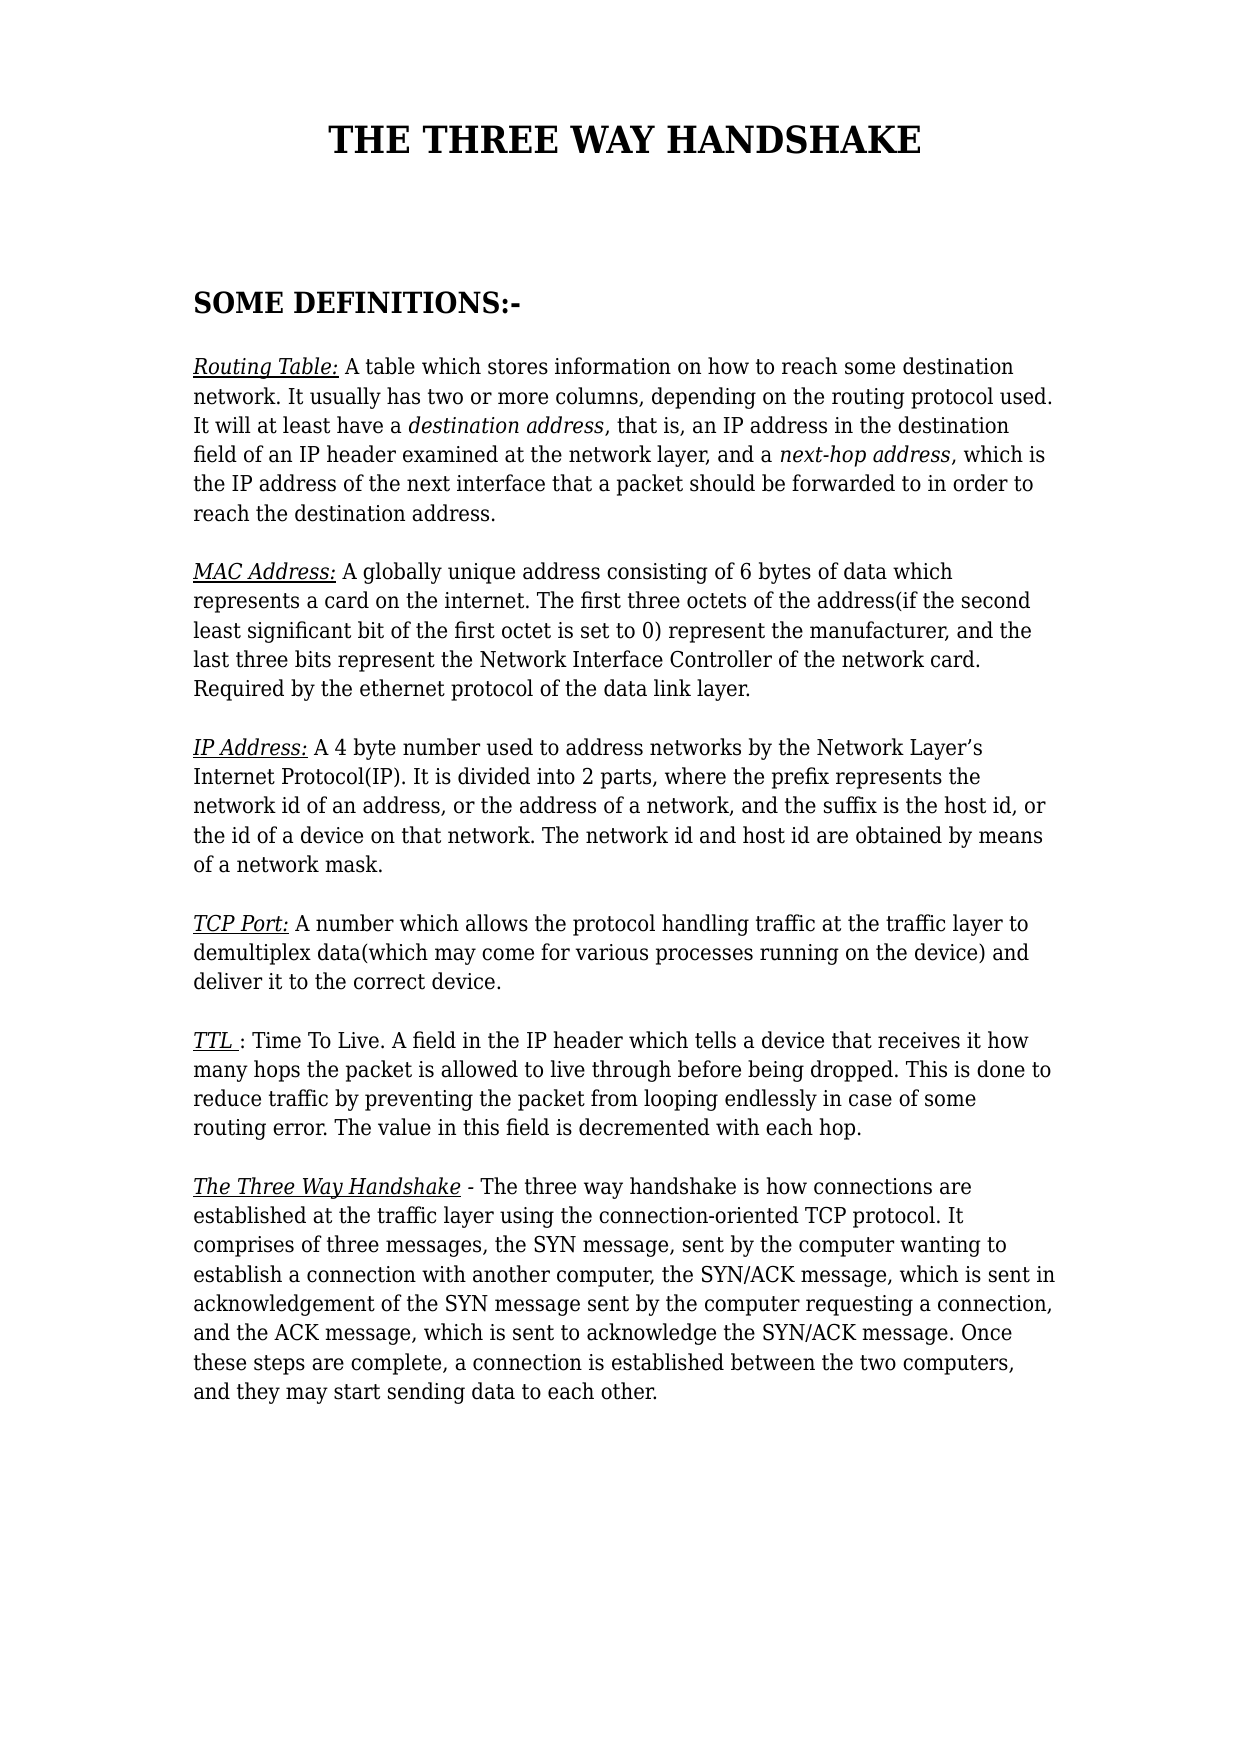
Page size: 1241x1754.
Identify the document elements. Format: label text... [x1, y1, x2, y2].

text Routing Table: A table which stores information on how to reach some destination network. It usually has two or more columns, depending on the routing protocol used. It will at least have a destination address, that is, an IP address in the destination field of an IP header examined at the network layer, and a next-hop address, which is the IP address of the next interface that a packet should be forwarded to in order to reach the destination address. [193, 354, 1057, 526]
text MAC Address: A globally unique address consisting of 6 bytes of data which represents a card on the internet. The first three octets of the address(if the second least significant bit of the first octet is set to 0) represent the manufacturer, and the last three bits represent the Network Interface Controller of the network card. Required by the ethernet protocol of the data link layer. [193, 559, 1057, 702]
text IP Address: A 4 byte number used to address networks by the Network Layer’s Internet Protocol(IP). It is divided into 2 parts, where the prefix represents the network id of an address, or the address of a network, and the suffix is the host id, or the id of a device on that network. The network id and host id are obtained by means of a network mask. [193, 735, 1057, 878]
text TCP Port: A number which allows the protocol handling traffic at the traffic layer to demultiplex data(which may come for various processes running on the device) and deliver it to the correct device. [193, 911, 1057, 995]
text THE THREE WAY HANDSHAKE [193, 118, 1057, 162]
text SOME DEFINITIONS:- [193, 286, 1057, 320]
text The Three Way Handshake - The three way handshake is how connections are established at the traffic layer using the connection-oriented TCP protocol. It comprises of three messages, the SYN message, sent by the computer wanting to establish a connection with another computer, the SYN/ACK message, which is sent in acknowledgement of the SYN message sent by the computer requesting a connection, and the ACK message, which is sent to acknowledge the SYN/ACK message. Once these steps are complete, a connection is established between the two computers, and they may start sending data to each other. [193, 1174, 1057, 1404]
text TTL : Time To Live. A field in the IP header which tells a device that receives it how many hops the packet is allowed to live through before being dropped. This is done to reduce traffic by preventing the packet from looping endlessly in case of some routing error. The value in this field is decremented with each hop. [193, 1028, 1057, 1141]
